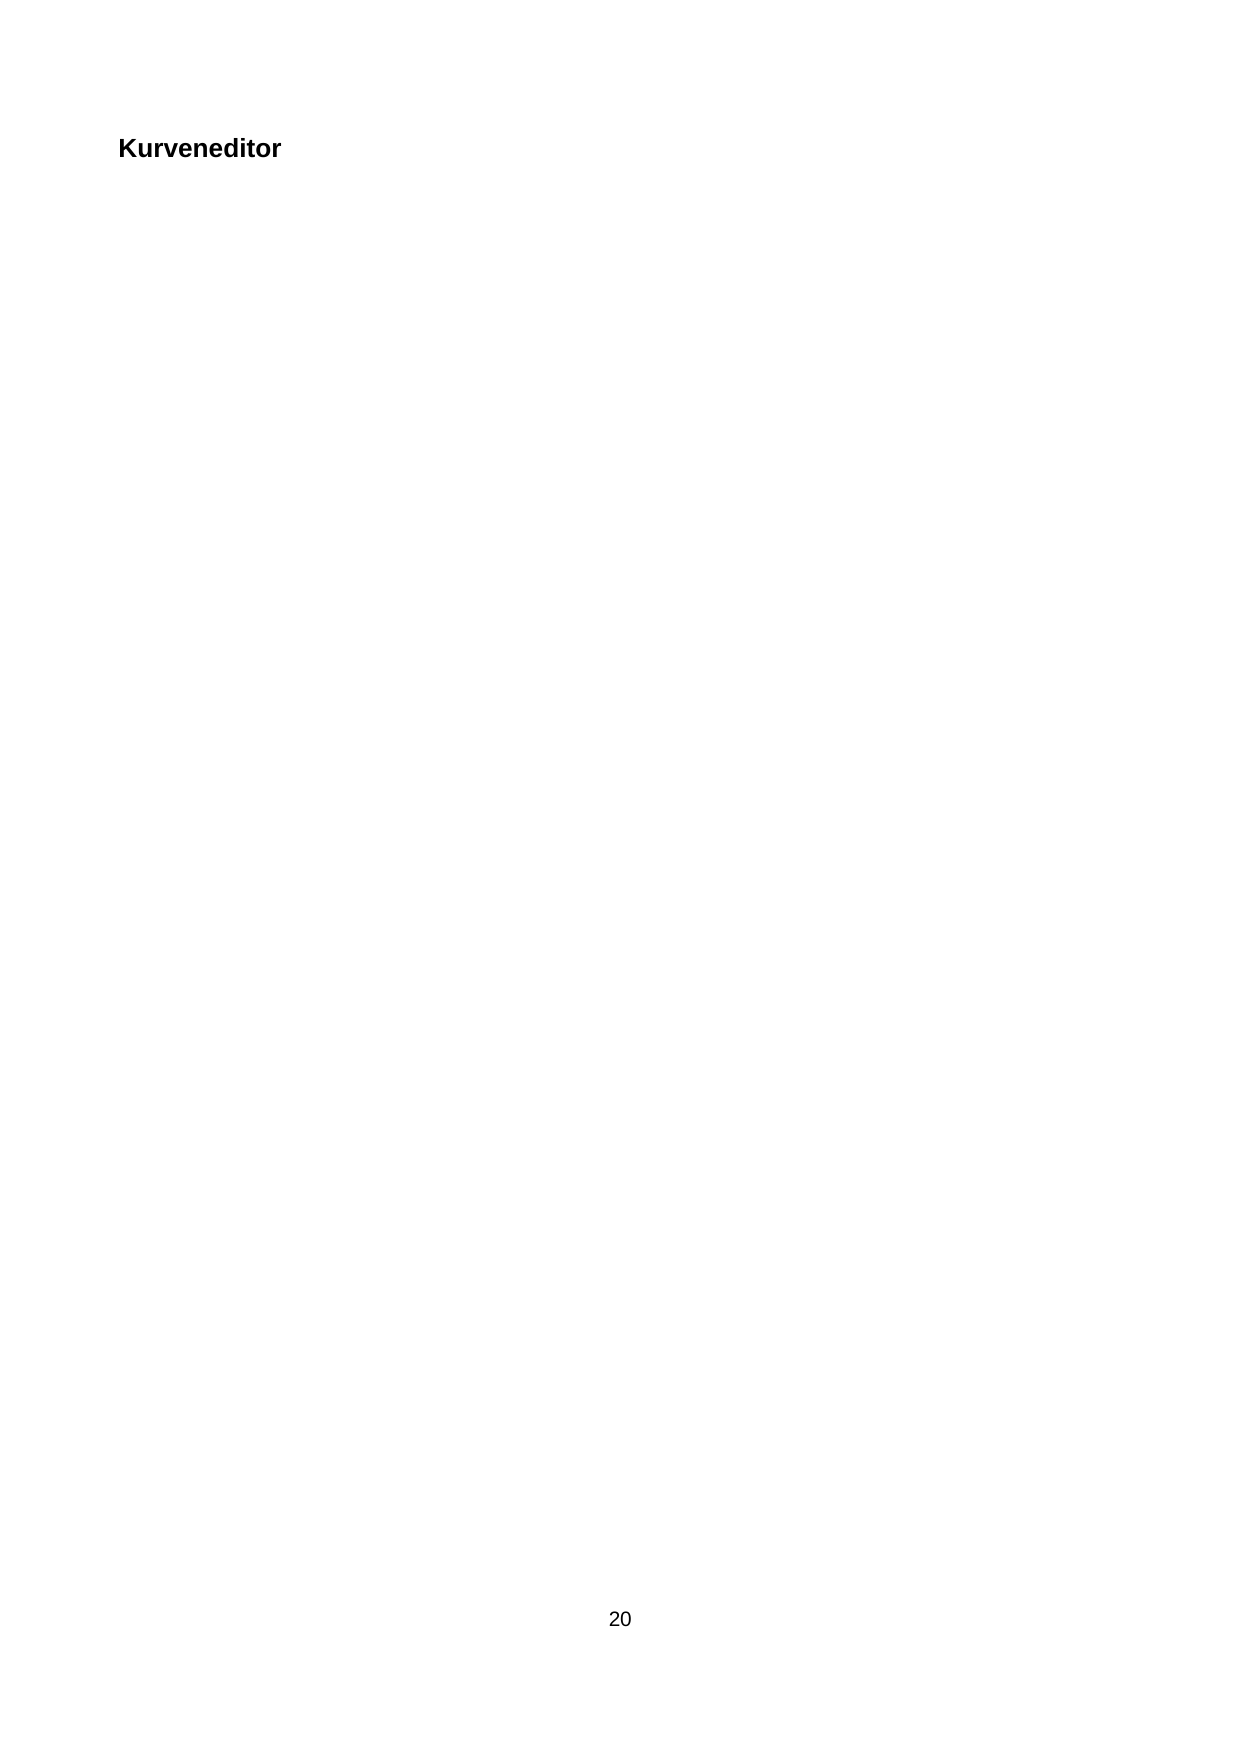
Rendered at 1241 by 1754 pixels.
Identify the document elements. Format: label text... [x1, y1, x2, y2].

subtitle Kurveneditor [118, 133, 1122, 163]
